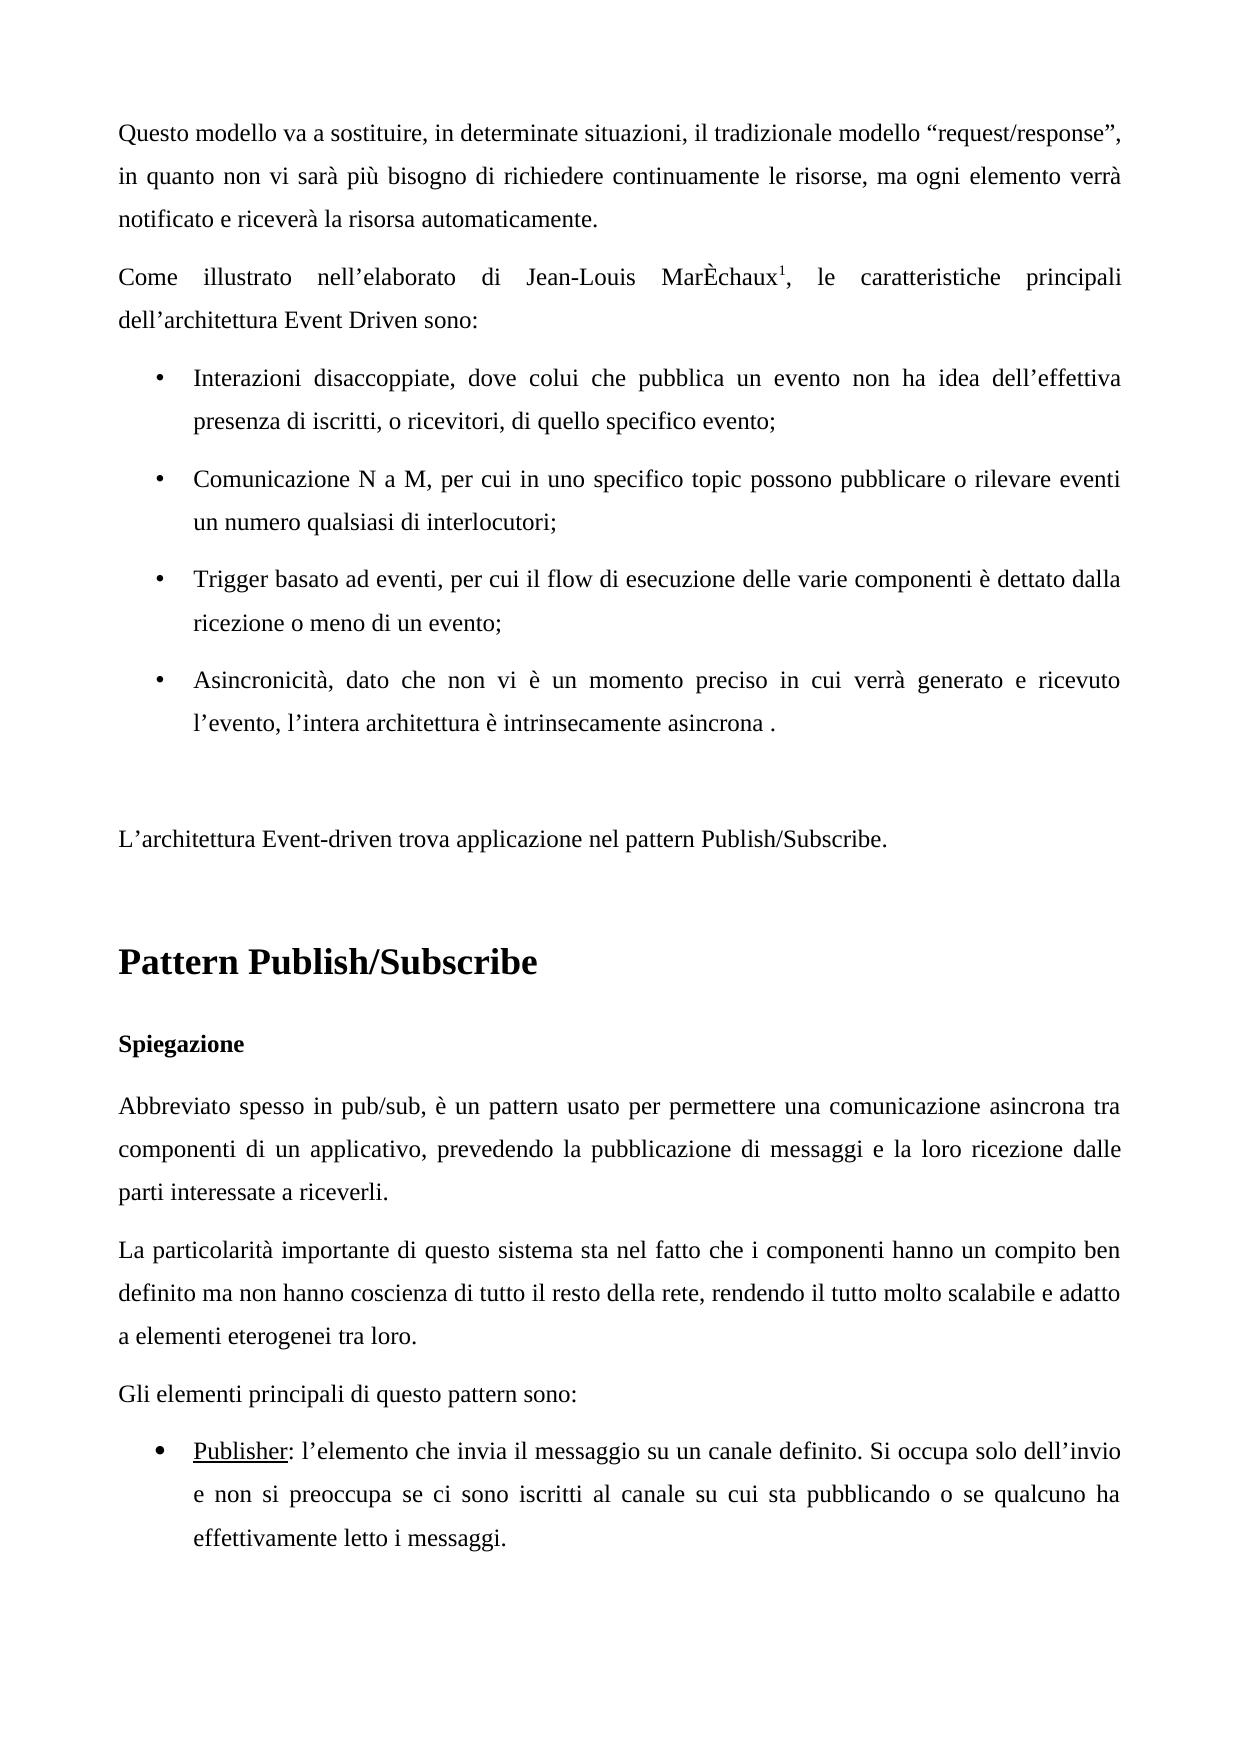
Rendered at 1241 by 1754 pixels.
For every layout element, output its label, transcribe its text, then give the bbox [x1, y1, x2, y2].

list Comunicazione N a M, per cui in uno specifico topic possono pubblicare o rilevare eventi un numero qualsiasi di interlocutori; [156, 464, 1122, 536]
text Questo modello va a sostituire, in determinate situazioni, il tradizionale modello “request/response”, in quanto non vi sarà più bisogno di richiedere continuamente le risorse, ma ogni elemento verrà notificato e riceverà la risorsa automaticamente. [118, 118, 1122, 233]
text La particolarità importante di questo sistema sta nel fatto che i componenti hanno un compito ben definito ma non hanno coscienza di tutto il resto della rete, rendendo il tutto molto scalabile e adatto a elementi eterogenei tra loro. [118, 1235, 1122, 1350]
text L’architettura Event-driven trova applicazione nel pattern Publish/Subscribe. [118, 824, 1122, 853]
text Abbreviato spesso in pub/sub, è un pattern usato per permettere una comunicazione asincrona tra componenti di un applicativo, prevedendo la pubblicazione di messaggi e la loro ricezione dalle parti interessate a riceverli. [118, 1091, 1122, 1206]
list Trigger basato ad eventi, per cui il flow di esecuzione delle varie componenti è dettato dalla ricezione o meno di un evento; [156, 564, 1122, 636]
subtitle Spiegazione [118, 1029, 1122, 1058]
text Gli elementi principali di questo pattern sono: [118, 1379, 1122, 1407]
list Asincronicità, dato che non vi è un momento preciso in cui verrà generato e ricevuto l’evento, l’intera architettura è intrinsecamente asincrona . [156, 665, 1122, 737]
text Come illustrato nell’elaborato di Jean-Louis MarÈchaux1, le caratteristiche principali dell’architettura Event Driven sono: [118, 262, 1122, 334]
text Pattern Publish/Subscribe [118, 939, 1122, 982]
list Interazioni disaccoppiate, dove colui che pubblica un evento non ha idea dell’effettiva presenza di iscritti, o ricevitori, di quello specifico evento; [156, 363, 1122, 435]
list Publisher: l’elemento che invia il messaggio su un canale definito. Si occupa solo dell’invio e non si preoccupa se ci sono iscritti al canale su cui sta pubblicando o se qualcuno ha effettivamente letto i messaggi. [156, 1436, 1122, 1551]
